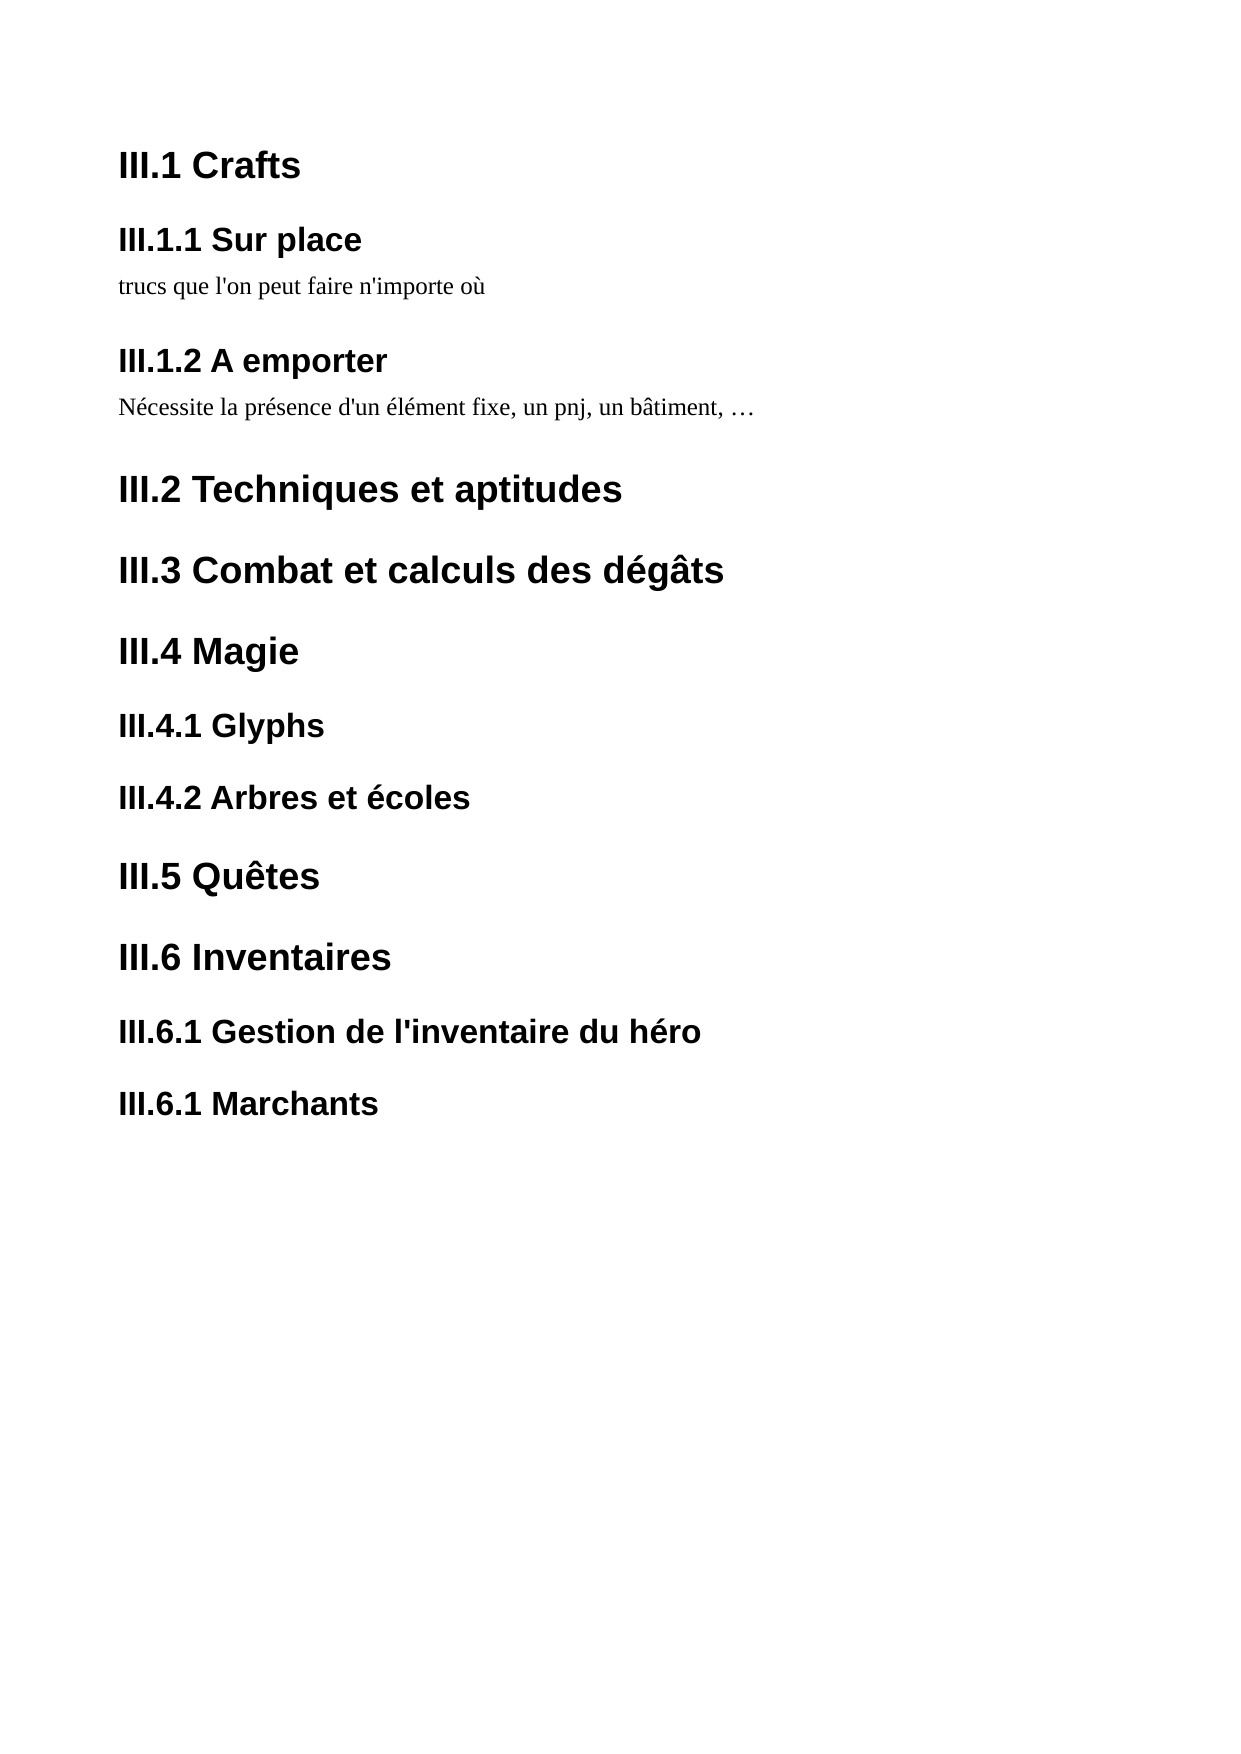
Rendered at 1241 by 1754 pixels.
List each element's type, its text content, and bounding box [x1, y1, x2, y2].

subtitle III.6.1 Gestion de l'inventaire du héro [118, 1012, 1122, 1051]
text Nécessite la présence d'un élément fixe, un pnj, un bâtiment, … [118, 392, 1122, 421]
subtitle III.4.2 Arbres et écoles [118, 778, 1122, 816]
text trucs que l'on peut faire n'importe où [118, 271, 1122, 300]
subtitle III.1 Crafts [118, 143, 1122, 187]
subtitle III.4.1 Glyphs [118, 706, 1122, 744]
subtitle III.2 Techniques et aptitudes [118, 466, 1122, 510]
subtitle III.1.1 Sur place [118, 220, 1122, 259]
subtitle III.6 Inventaires [118, 935, 1122, 978]
subtitle III.4 Magie [118, 629, 1122, 672]
subtitle III.5 Quêtes [118, 854, 1122, 897]
subtitle III.6.1 Marchants [118, 1084, 1122, 1122]
subtitle III.3 Combat et calculs des dégâts [118, 547, 1122, 591]
subtitle III.1.2 A emporter [118, 341, 1122, 380]
